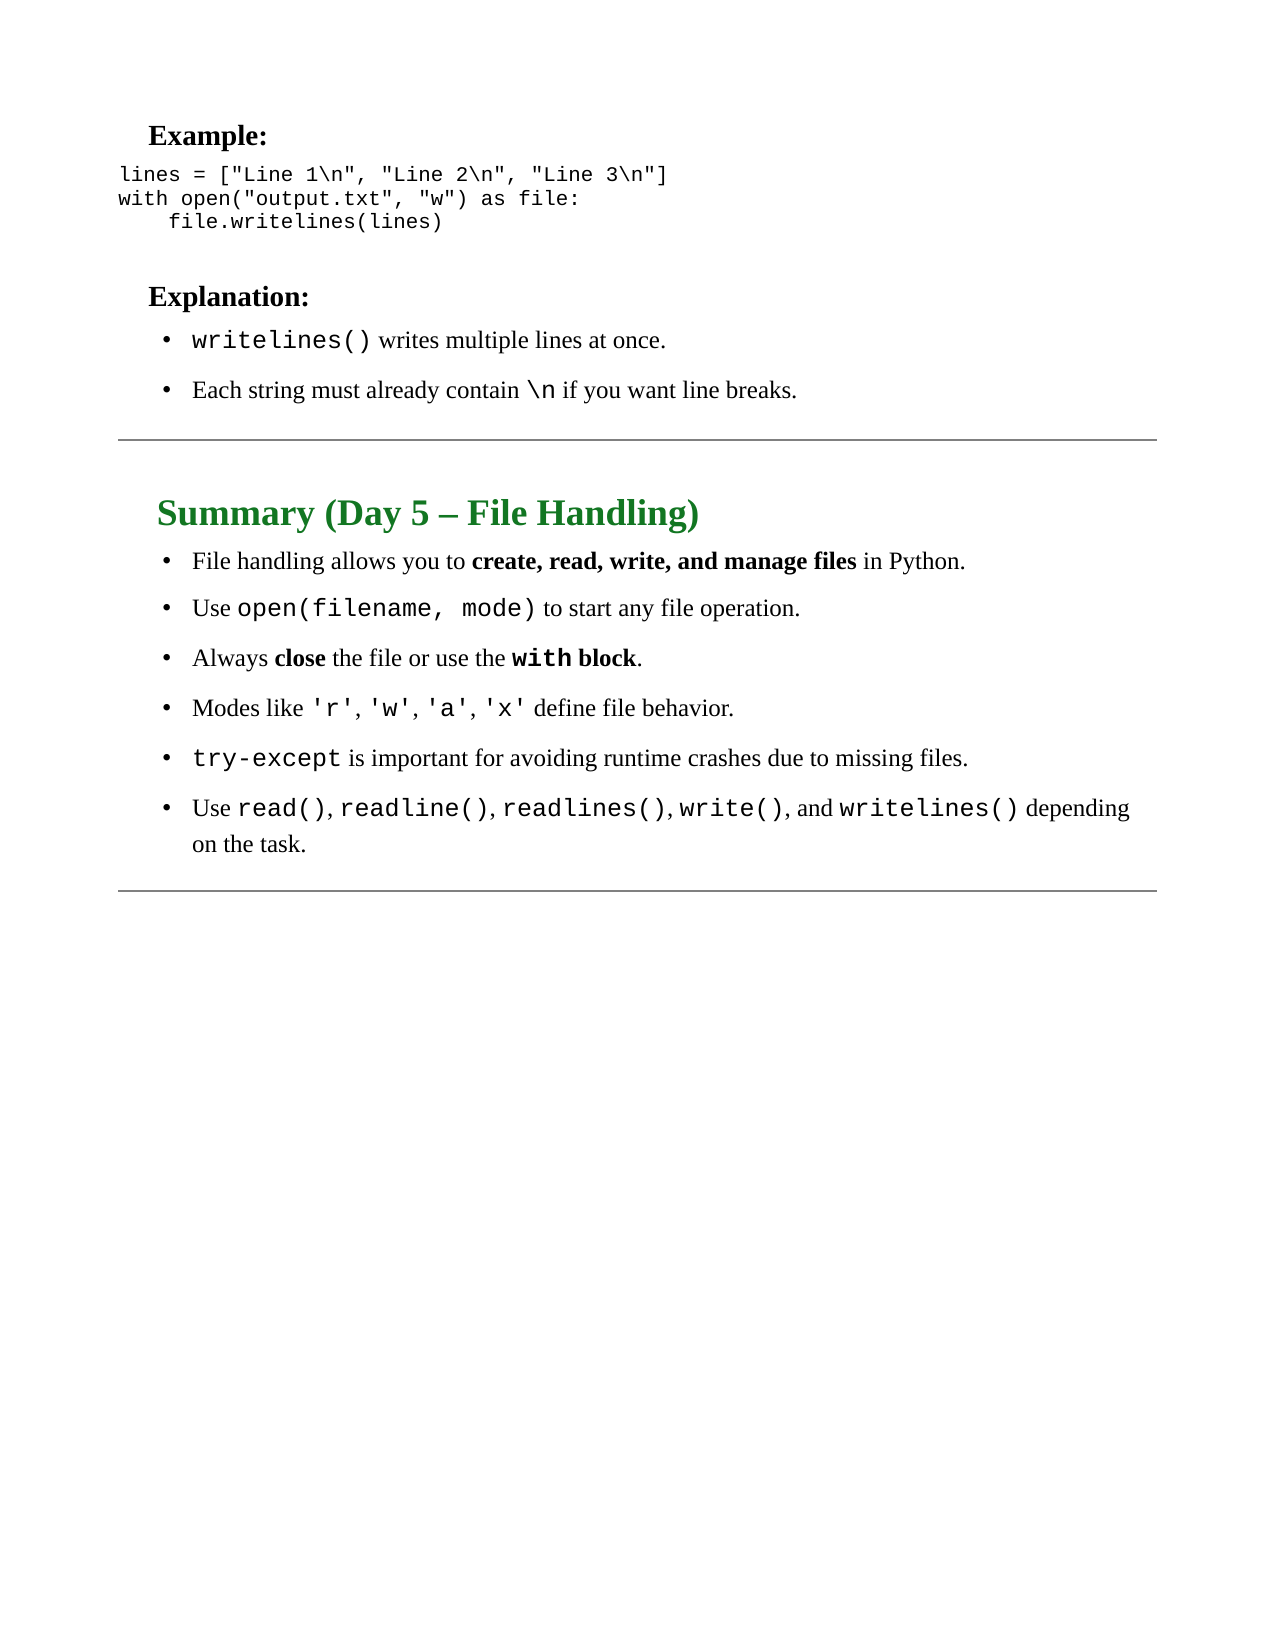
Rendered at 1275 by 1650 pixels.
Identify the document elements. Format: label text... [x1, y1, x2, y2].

text file.writelines(lines) [118, 211, 1157, 235]
list Use open(filename, mode) to start any file operation. [162, 593, 1157, 624]
list Each string must already contain \n if you want line breaks. [162, 375, 1157, 406]
list Modes like 'r', 'w', 'a', 'x' define file behavior. [162, 693, 1157, 724]
list writelines() writes multiple lines at once. [162, 325, 1157, 356]
list Always close the file or use the with block. [162, 643, 1157, 674]
subtitle ✅ Explanation: [118, 279, 1157, 313]
list try-except is important for avoiding runtime crashes due to missing files. [162, 743, 1157, 774]
text with open("output.txt", "w") as file: [118, 188, 1157, 211]
list File handling allows you to create, read, write, and manage files in Python. [162, 546, 1157, 575]
subtitle ✅ Example: [118, 118, 1157, 152]
text lines = ["Line 1\n", "Line 2\n", "Line 3\n"] [118, 164, 1157, 188]
list Use read(), readline(), readlines(), write(), and writelines() depending on the task. [162, 793, 1157, 857]
subtitle 🧠 Summary (Day 5 – File Handling) [118, 490, 1157, 533]
